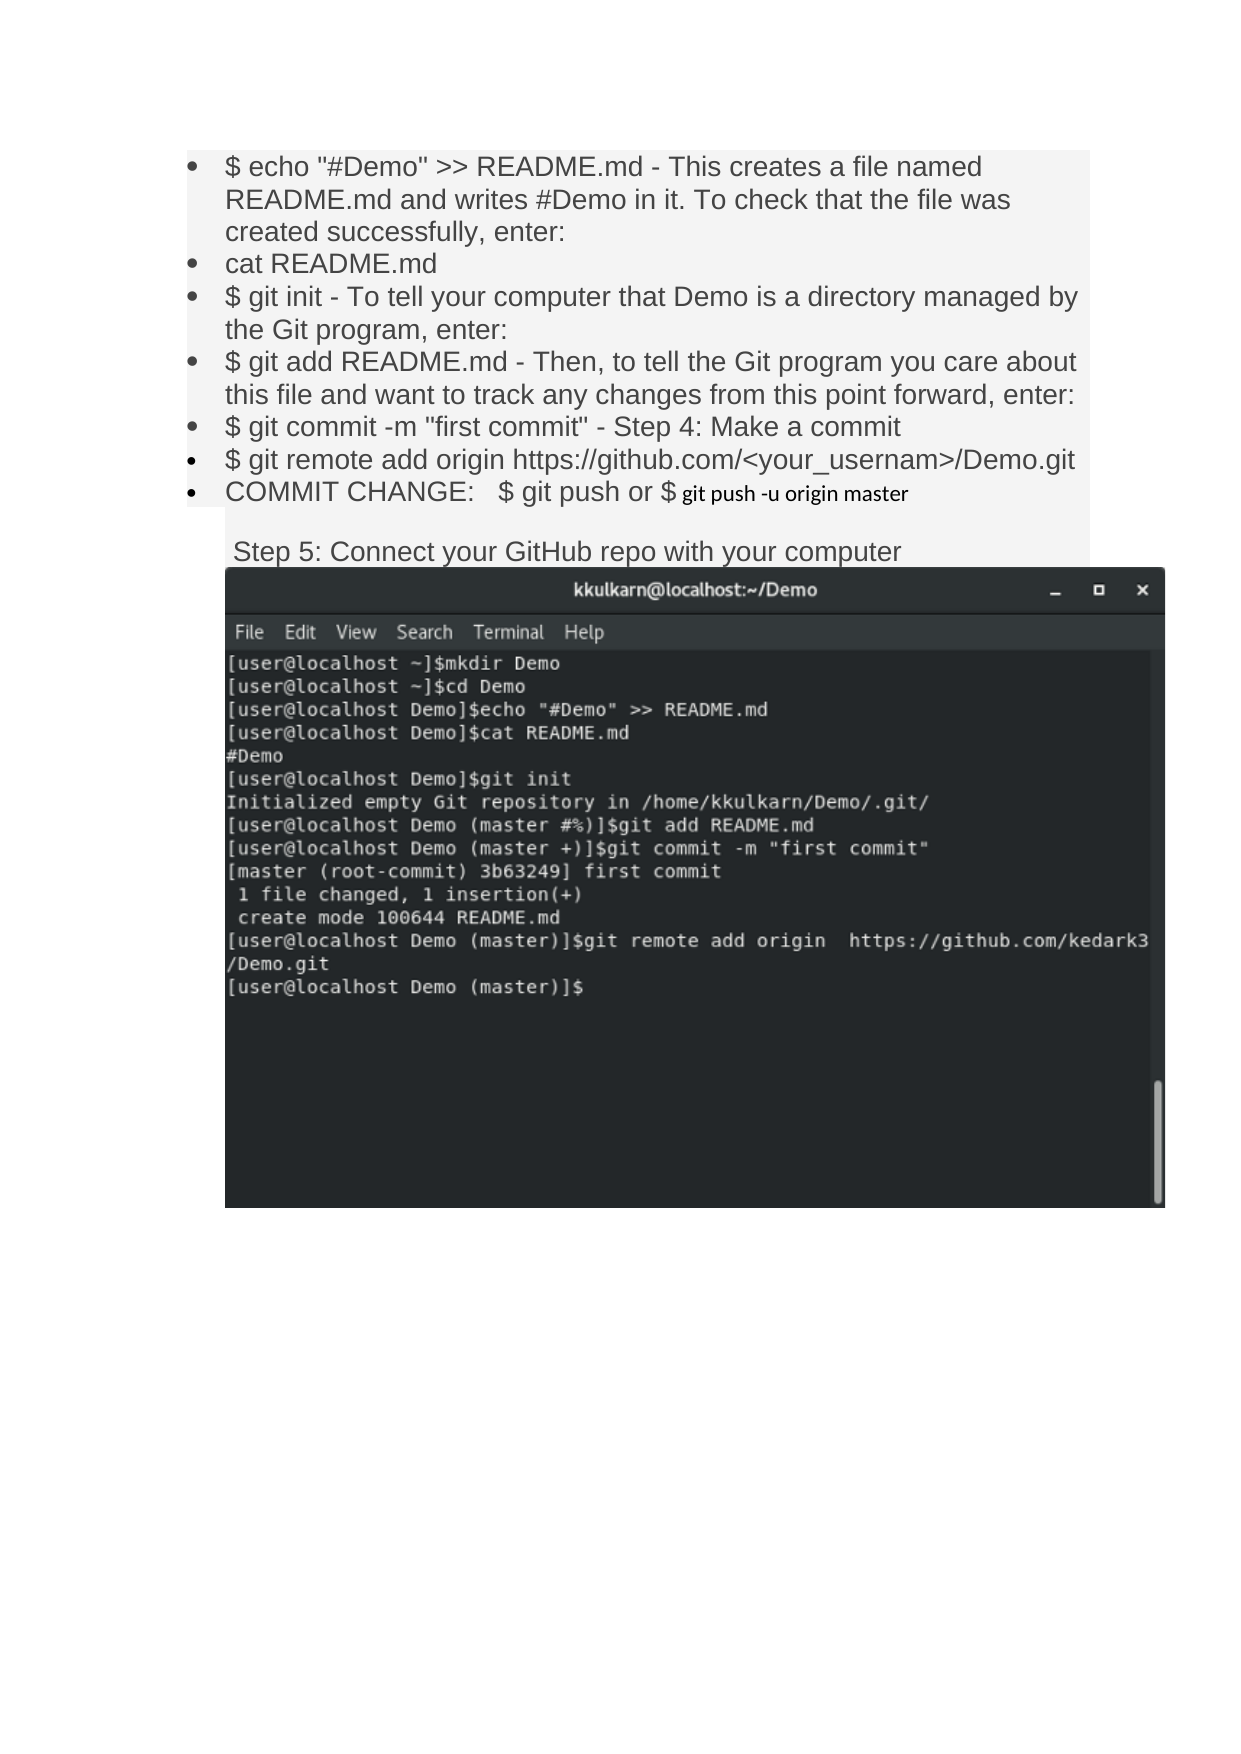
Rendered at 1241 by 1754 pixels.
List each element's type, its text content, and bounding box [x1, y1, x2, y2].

list $ git init - To tell your computer that Demo is a directory managed by the Git program, enter: [187, 280, 1090, 345]
list cat README.md [187, 247, 1090, 280]
list $ git add README.md - Then, to tell the Git program you care about this file and want to track any changes from this point forward, enter: [187, 345, 1090, 410]
list $ git remote add origin https://github.com/<your_usernam>/Demo.git [187, 443, 1090, 475]
list Step 5: Connect your GitHub repo with your computer [225, 535, 1090, 567]
list COMMIT CHANGE: $ git push or $ git push -u origin master [187, 475, 1090, 507]
list $ echo "#Demo" >> README.md - This creates a file named README.md and writes #Demo in it. To check that the file was created successfully, enter: [187, 150, 1090, 247]
list $ git commit -m "first commit" - Step 4: Make a commit [187, 410, 1090, 443]
